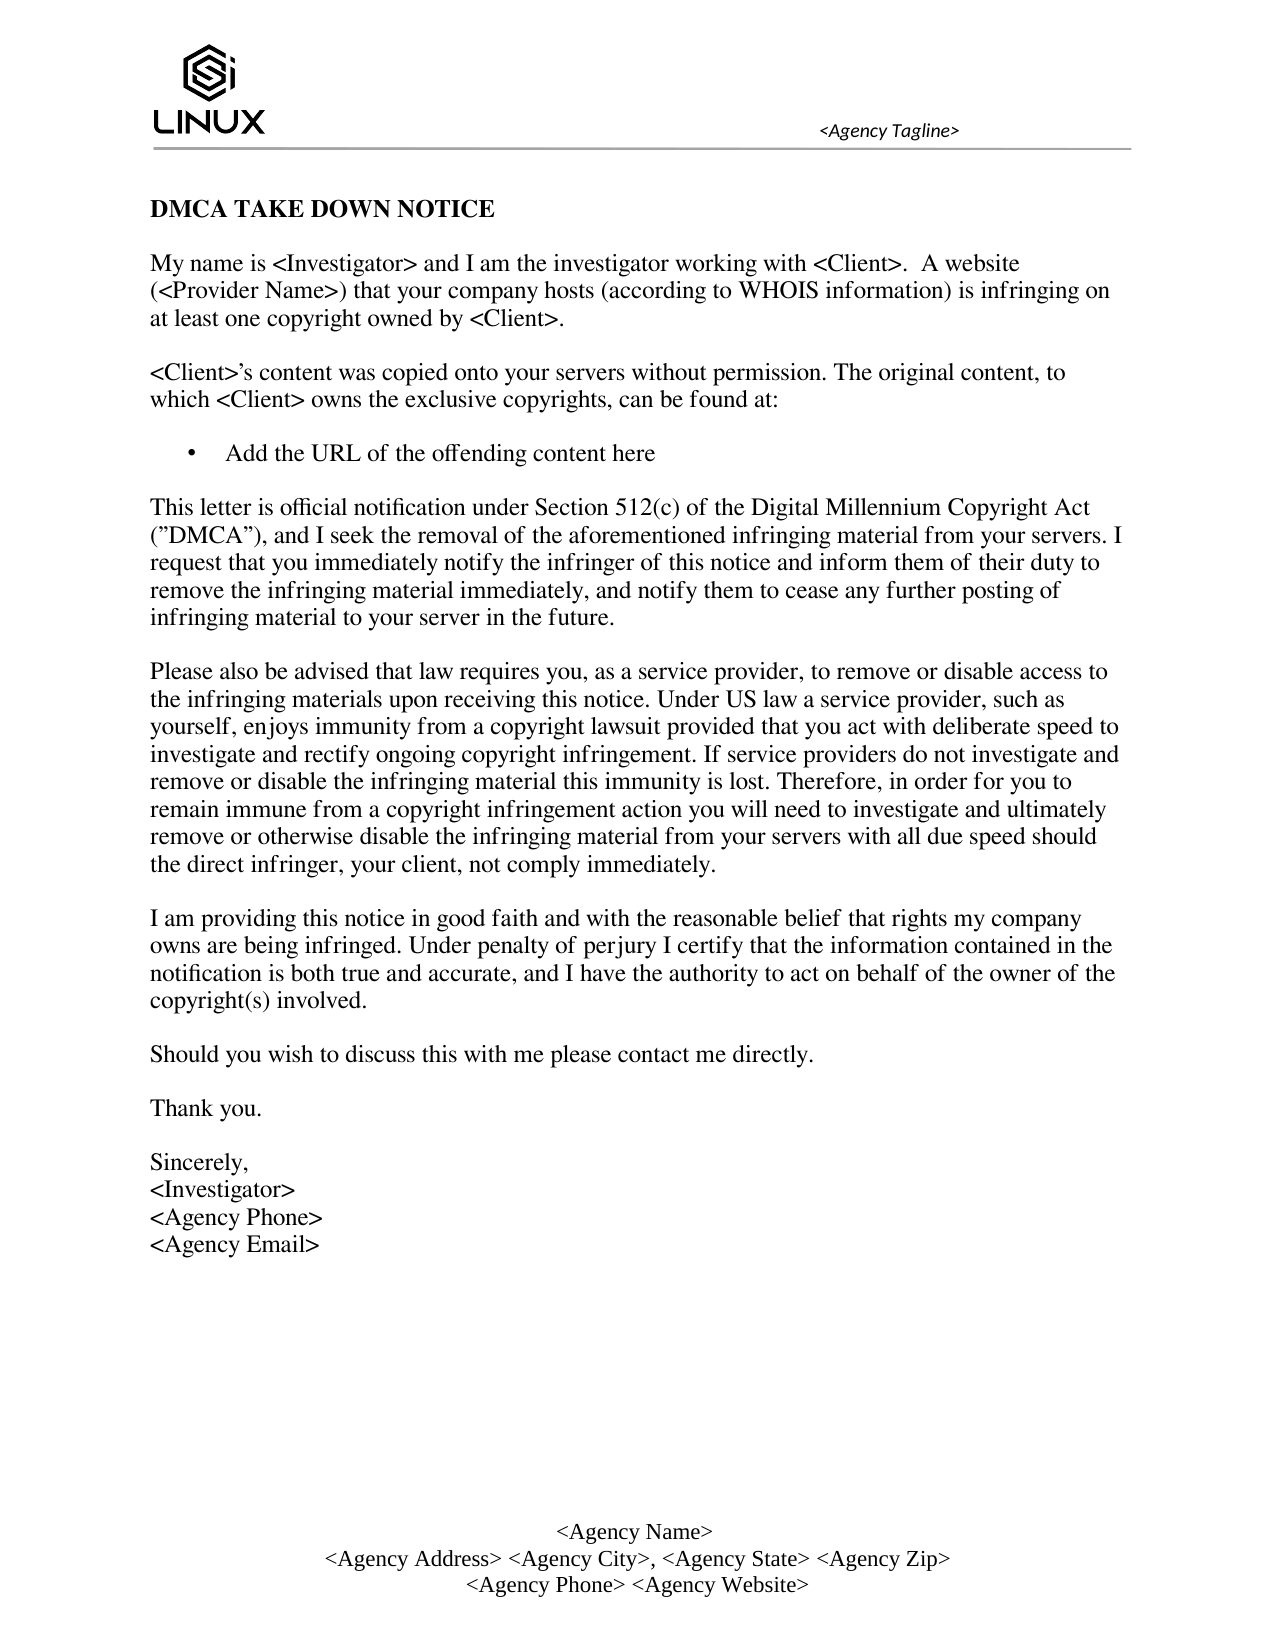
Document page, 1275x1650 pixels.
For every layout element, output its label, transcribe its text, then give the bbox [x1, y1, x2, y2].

text <Agency Email> [150, 1230, 1125, 1257]
list Add the URL of the offending content here [187, 439, 1125, 467]
text This letter is official notification under Section 512(c) of the Digital Millennium Copyright Act (”DMCA”), and I seek the removal of the aforementioned infringing material from your servers. I request that you immediately notify the infringer of this notice and inform them of their duty to remove the infringing material immediately, and notify them to cease any further posting of infringing material to your server in the future. [150, 493, 1125, 631]
picture [152, 44, 266, 140]
text I am providing this notice in good faith and with the reasonable belief that rights my company owns are being infringed. Under penalty of perjury I certify that the information contained in the notification is both true and accurate, and I have the authority to act on behalf of the owner of the copyright(s) involved. [150, 903, 1125, 1013]
text <Investigator> [150, 1175, 1125, 1202]
text My name is <Investigator> and I am the investigator working with <Client>. A website (<Provider Name>) that your company hosts (according to WHOIS information) is infringing on at least one copyright owned by <Client>. [150, 249, 1125, 331]
text Please also be advised that law requires you, as a service provider, to remove or disable access to the infringing materials upon receiving this notice. Under US law a service provider, such as yourself, enjoys immunity from a copyright lawsuit provided that you act with deliberate speed to investigate and rectify ongoing copyright infringement. If service providers do not investigate and remove or disable the infringing material this immunity is lost. Therefore, in order for you to remain immune from a copyright infringement action you will need to investigate and ultimately remove or otherwise disable the infringing material from your servers with all due speed should the direct infringer, your client, not comply immediately. [150, 657, 1125, 877]
text <Client>’s content was copied onto your servers without permission. The original content, to which <Client> owns the exclusive copyrights, can be found at: [150, 358, 1125, 413]
text <Agency Phone> [150, 1202, 1125, 1230]
text Sincerely, [150, 1147, 1125, 1175]
text Thank you. [150, 1094, 1125, 1121]
text Should you wish to discuss this with me please contact me directly. [150, 1040, 1125, 1067]
text DMCA TAKE DOWN NOTICE [150, 195, 1125, 222]
